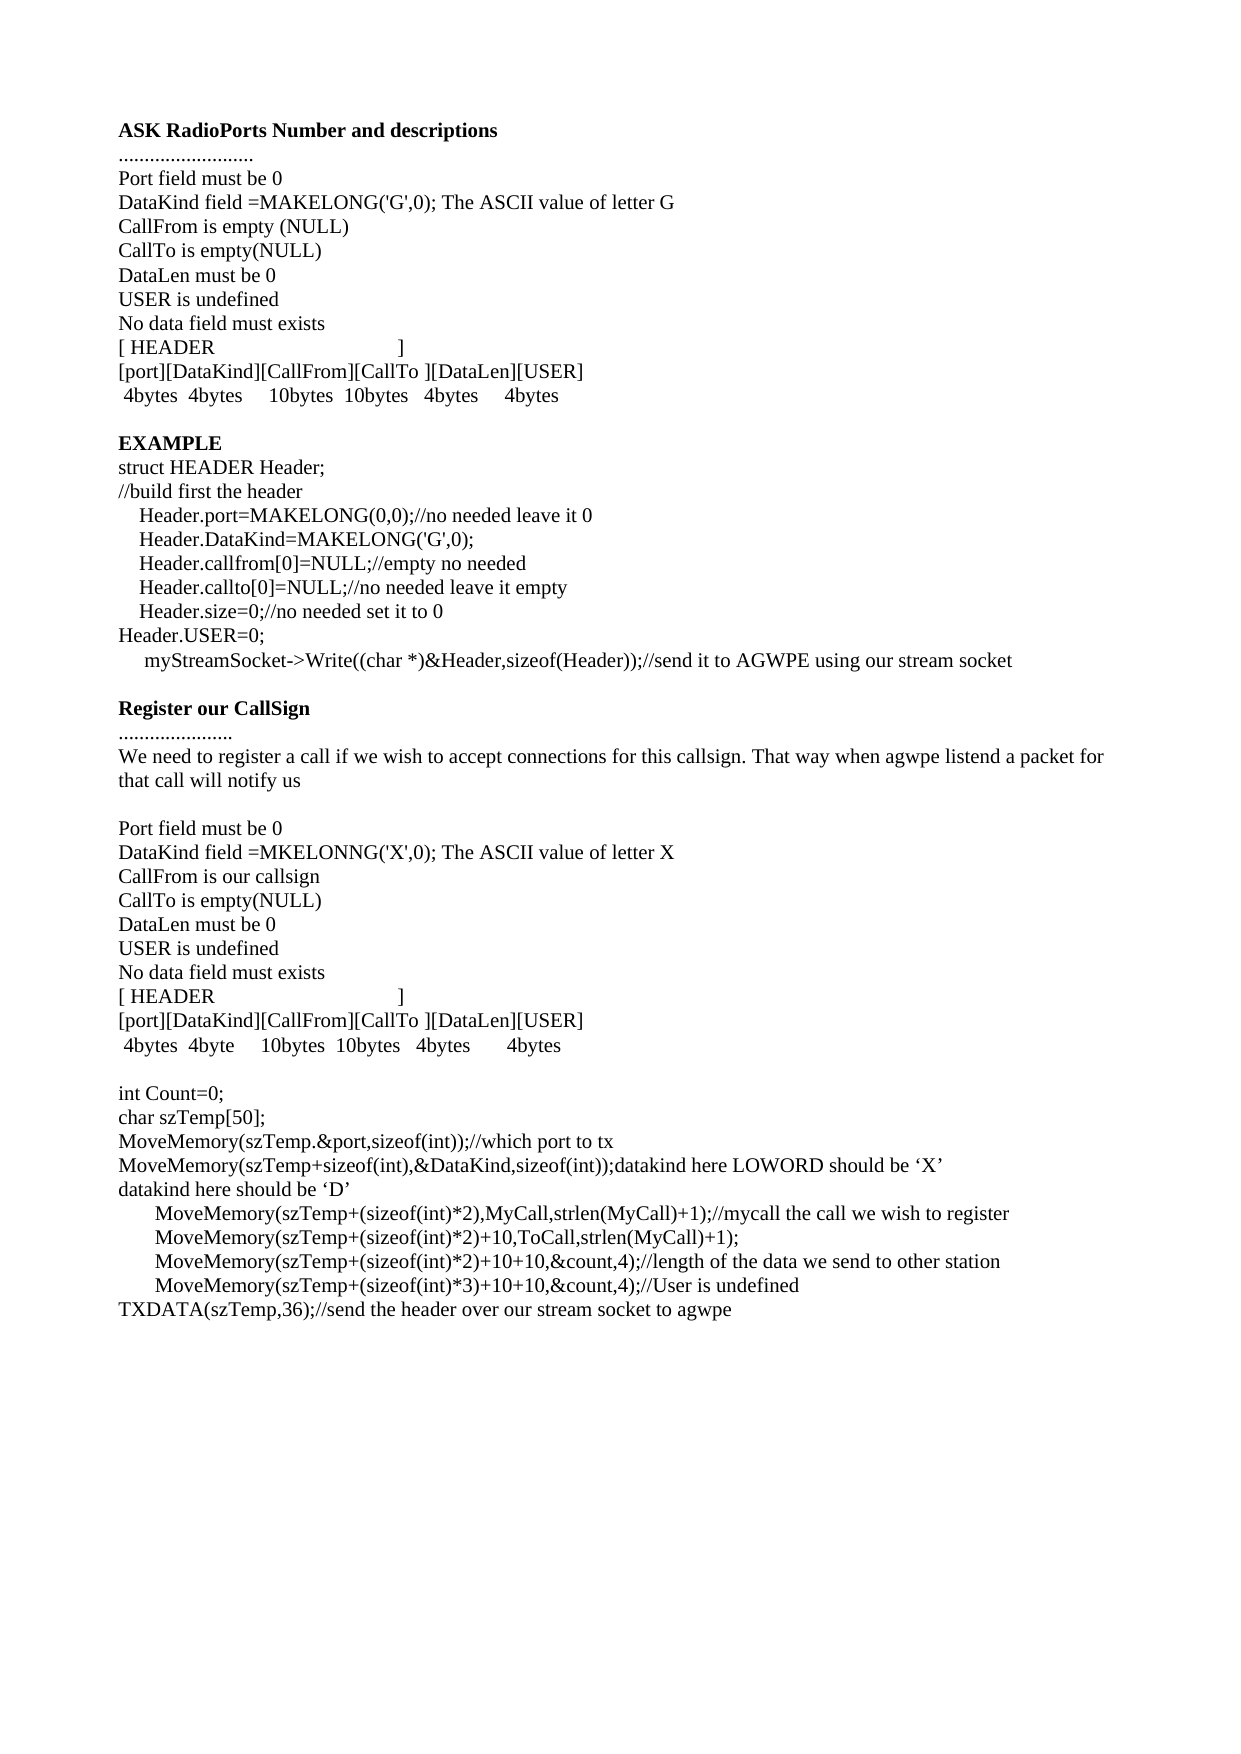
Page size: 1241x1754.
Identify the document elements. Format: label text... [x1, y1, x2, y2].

text MoveMemory(szTemp.&port,sizeof(int));//which port to tx [118, 1129, 1122, 1153]
text Header.USER=0; [118, 623, 1122, 647]
text Header.port=MAKELONG(0,0);//no needed leave it 0 [118, 503, 1122, 527]
text [port][DataKind][CallFrom][CallTo ][DataLen][USER] [118, 1008, 1122, 1032]
text [port][DataKind][CallFrom][CallTo ][DataLen][USER] [118, 359, 1122, 383]
text struct HEADER Header; [118, 455, 1122, 479]
text CallFrom is empty (NULL) [118, 214, 1122, 238]
text MoveMemory(szTemp+(sizeof(int)*2)+10,ToCall,strlen(MyCall)+1); [118, 1225, 1122, 1249]
text .......................... [118, 142, 1122, 166]
text TXDATA(szTemp,36);//send the header over our stream socket to agwpe [118, 1297, 1122, 1321]
text DataLen must be 0 [118, 262, 1122, 287]
text Port field must be 0 [118, 816, 1122, 840]
text [ HEADER ] [118, 335, 1122, 359]
text USER is undefined [118, 287, 1122, 311]
text DataKind field =MAKELONG('G',0); The ASCII value of letter G [118, 190, 1122, 214]
text DataLen must be 0 [118, 912, 1122, 936]
text Port field must be 0 [118, 166, 1122, 190]
text ...................... [118, 720, 1122, 744]
text int Count=0; [118, 1081, 1122, 1105]
text MoveMemory(szTemp+(sizeof(int)*2),MyCall,strlen(MyCall)+1);//mycall the call we wish to register [118, 1201, 1122, 1225]
text EXAMPLE [118, 431, 1122, 455]
text USER is undefined [118, 936, 1122, 960]
text MoveMemory(szTemp+sizeof(int),&DataKind,sizeof(int));datakind here LOWORD should be ‘X’ [118, 1153, 1122, 1177]
text Header.callto[0]=NULL;//no needed leave it empty [118, 575, 1122, 599]
text datakind here should be ‘D’ [118, 1177, 1122, 1201]
text CallFrom is our callsign [118, 864, 1122, 888]
text DataKind field =MKELONNG('X',0); The ASCII value of letter X [118, 840, 1122, 864]
text [ HEADER ] [118, 984, 1122, 1008]
text No data field must exists [118, 960, 1122, 984]
text Header.size=0;//no needed set it to 0 [118, 599, 1122, 623]
text 4bytes 4bytes 10bytes 10bytes 4bytes 4bytes [118, 383, 1122, 407]
text 4bytes 4byte 10bytes 10bytes 4bytes 4bytes [118, 1032, 1122, 1057]
text Register our CallSign [118, 696, 1122, 720]
text char szTemp[50]; [118, 1105, 1122, 1129]
text Header.DataKind=MAKELONG('G',0); [118, 527, 1122, 551]
text MoveMemory(szTemp+(sizeof(int)*3)+10+10,&count,4);//User is undefined [118, 1273, 1122, 1297]
text We need to register a call if we wish to accept connections for this callsign. That way when agwpe listend a packet for that call will notify us [118, 744, 1122, 792]
text CallTo is empty(NULL) [118, 888, 1122, 912]
text No data field must exists [118, 311, 1122, 335]
text //build first the header [118, 479, 1122, 503]
text Header.callfrom[0]=NULL;//empty no needed [118, 551, 1122, 575]
text MoveMemory(szTemp+(sizeof(int)*2)+10+10,&count,4);//length of the data we send to other station [118, 1249, 1122, 1273]
text myStreamSocket->Write((char *)&Header,sizeof(Header));//send it to AGWPE using our stream socket [118, 647, 1122, 672]
text CallTo is empty(NULL) [118, 238, 1122, 262]
text ASK RadioPorts Number and descriptions [118, 118, 1122, 142]
